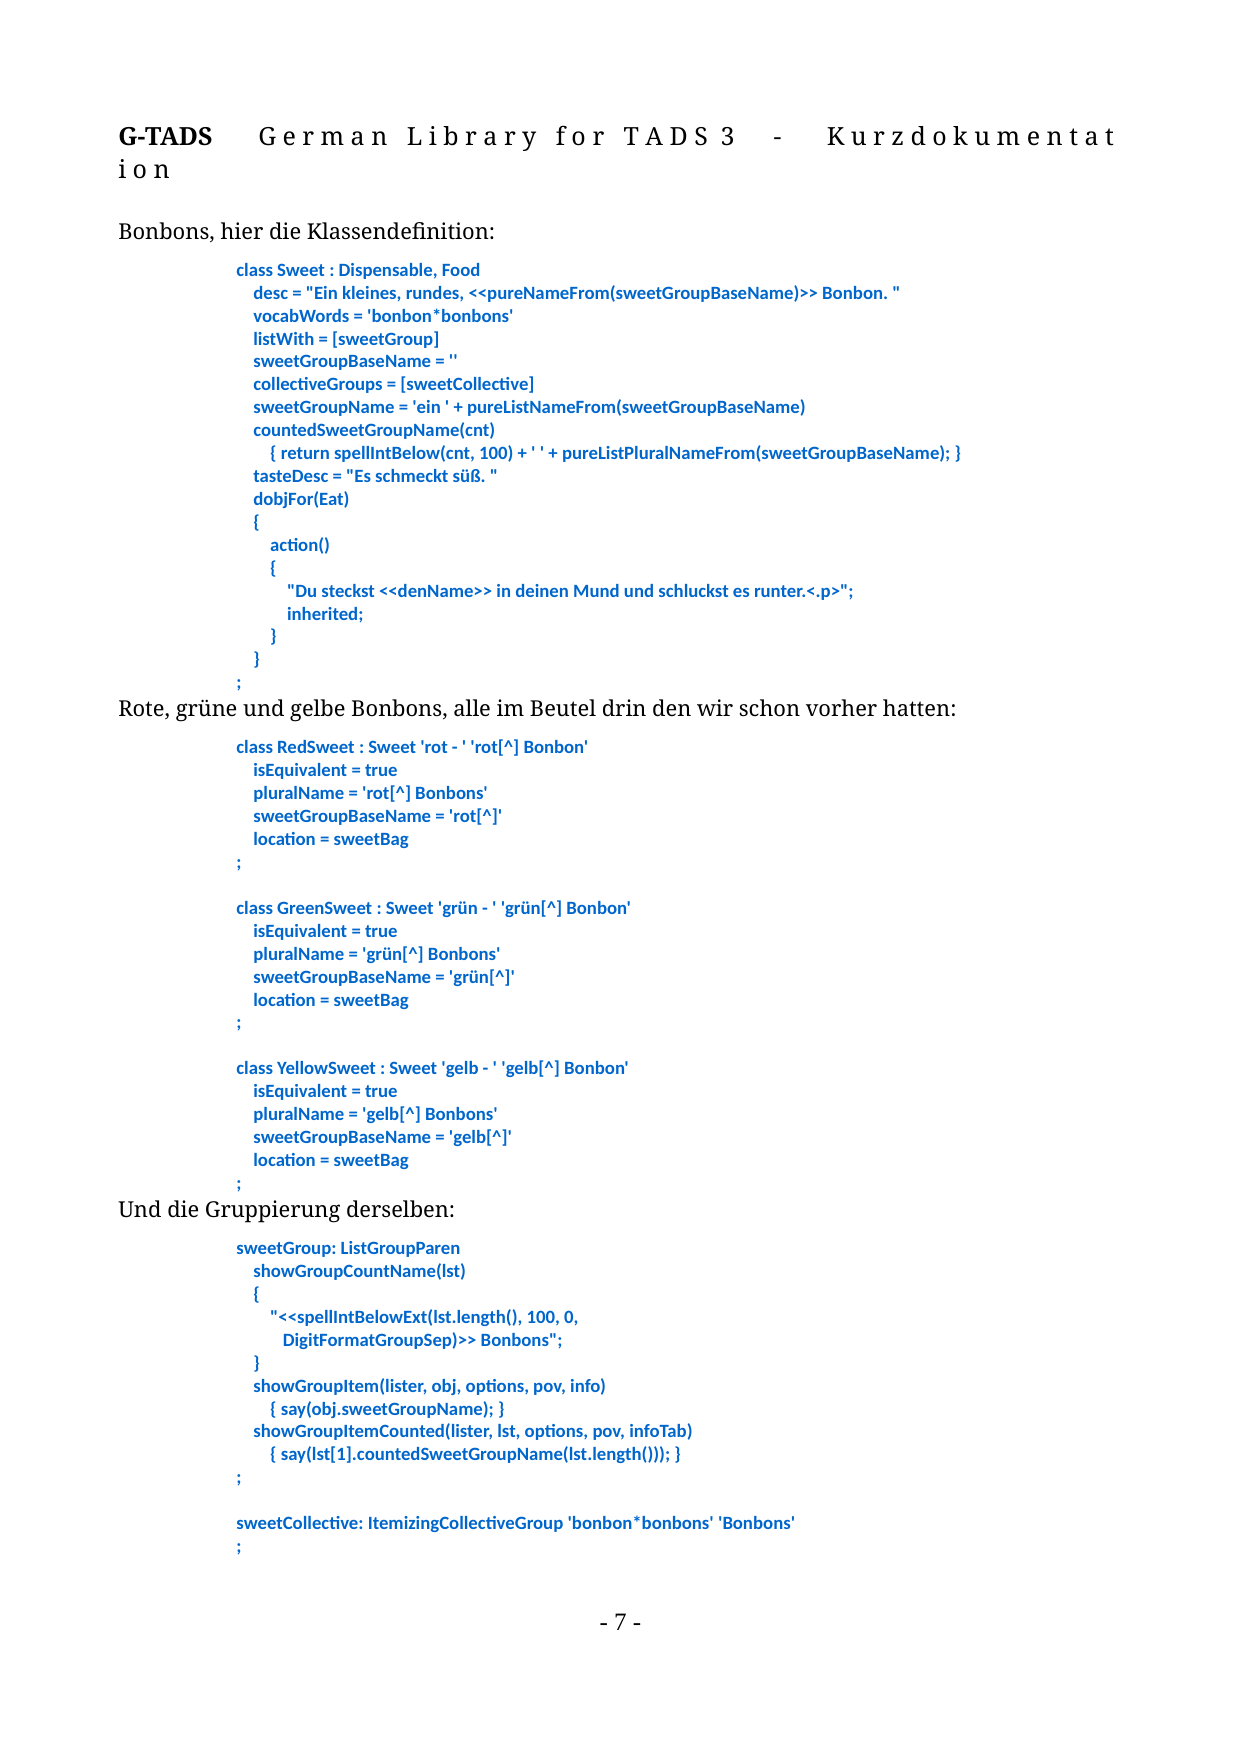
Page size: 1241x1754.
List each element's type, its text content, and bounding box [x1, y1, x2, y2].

text } [236, 625, 1122, 648]
text "<<spellIntBelowExt(lst.length(), 100, 0, [236, 1305, 1122, 1328]
text pluralName = 'rot[^] Bonbons' [236, 782, 1122, 804]
text tasteDesc = "Es schmeckt süß. " [236, 464, 1122, 487]
text class RedSweet : Sweet 'rot - ' 'rot[^] Bonbon' [236, 736, 1122, 759]
text { say(lst[1].countedSweetGroupName(lst.length())); } [236, 1443, 1122, 1466]
text } [236, 1351, 1122, 1374]
text location = sweetBag [236, 827, 1122, 850]
text sweetGroup: ListGroupParen [236, 1236, 1122, 1259]
text inherited; [236, 602, 1122, 625]
text sweetCollective: ItemizingCollectiveGroup 'bonbon*bonbons' 'Bonbons' [236, 1511, 1122, 1534]
text sweetGroupBaseName = 'gelb[^]' [236, 1125, 1122, 1148]
text sweetGroupBaseName = '' [236, 350, 1122, 373]
text { [236, 556, 1122, 579]
text pluralName = 'grün[^] Bonbons' [236, 942, 1122, 965]
text ; [236, 1011, 1122, 1034]
text class GreenSweet : Sweet 'grün - ' 'grün[^] Bonbon' [236, 896, 1122, 919]
text ; [236, 1534, 1122, 1557]
text location = sweetBag [236, 988, 1122, 1011]
text showGroupCountName(lst) [236, 1259, 1122, 1282]
text listWith = [sweetGroup] [236, 327, 1122, 350]
text location = sweetBag [236, 1148, 1122, 1171]
text dobjFor(Eat) [236, 487, 1122, 510]
text "Du steckst <<denName>> in deinen Mund und schluckst es runter.<.p>"; [236, 579, 1122, 602]
text sweetGroupBaseName = 'grün[^]' [236, 965, 1122, 988]
text isEquivalent = true [236, 919, 1122, 942]
text showGroupItem(lister, obj, options, pov, info) [236, 1374, 1122, 1397]
text Und die Gruppierung derselben: [118, 1194, 1122, 1224]
text { say(obj.sweetGroupName); } [236, 1397, 1122, 1420]
text countedSweetGroupName(cnt) [236, 418, 1122, 441]
text { [236, 510, 1122, 533]
text ; [236, 671, 1122, 693]
text showGroupItemCounted(lister, lst, options, pov, infoTab) [236, 1420, 1122, 1443]
text desc = "Ein kleines, rundes, <<pureNameFrom(sweetGroupBaseName)>> Bonbon. " [236, 281, 1122, 304]
text class Sweet : Dispensable, Food [236, 258, 1122, 281]
text class YellowSweet : Sweet 'gelb - ' 'gelb[^] Bonbon' [236, 1057, 1122, 1079]
text vocabWords = 'bonbon*bonbons' [236, 304, 1122, 327]
text sweetGroupBaseName = 'rot[^]' [236, 804, 1122, 827]
text collectiveGroups = [sweetCollective] [236, 373, 1122, 396]
text Bonbons, hier die Klassendefinition: [118, 216, 1122, 246]
text ; [236, 1466, 1122, 1488]
text { [236, 1282, 1122, 1305]
text DigitFormatGroupSep)>> Bonbons"; [236, 1328, 1122, 1351]
text isEquivalent = true [236, 759, 1122, 782]
text sweetGroupName = 'ein ' + pureListNameFrom(sweetGroupBaseName) [236, 396, 1122, 418]
text ; [236, 1171, 1122, 1194]
text Rote, grüne und gelbe Bonbons, alle im Beutel drin den wir schon vorher hatten: [118, 693, 1122, 723]
text } [236, 648, 1122, 671]
text isEquivalent = true [236, 1079, 1122, 1102]
text pluralName = 'gelb[^] Bonbons' [236, 1102, 1122, 1125]
text { return spellIntBelow(cnt, 100) + ' ' + pureListPluralNameFrom(sweetGroupBaseName); } [236, 441, 1122, 464]
text action() [236, 533, 1122, 556]
text ; [236, 850, 1122, 873]
